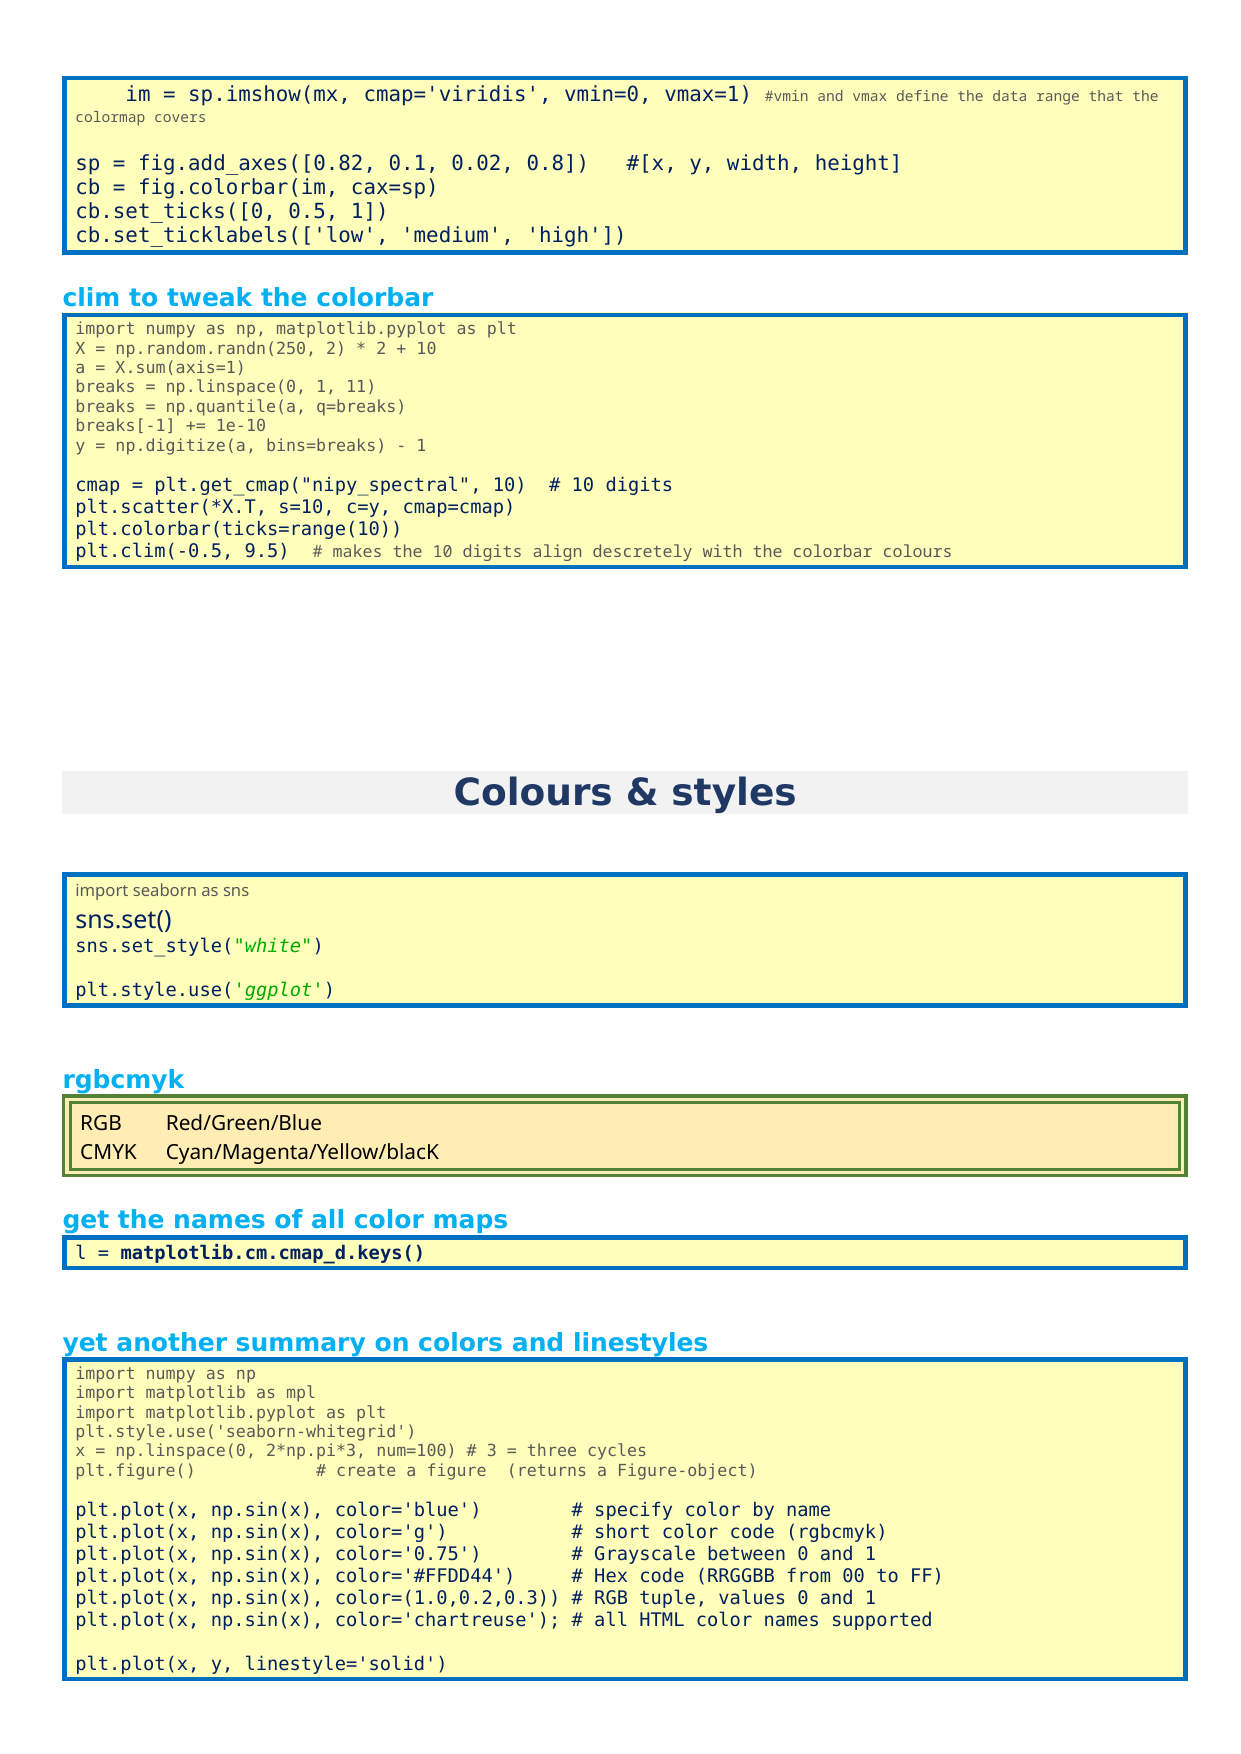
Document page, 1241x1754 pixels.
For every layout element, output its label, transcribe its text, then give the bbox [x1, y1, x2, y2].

text import seaborn as sns [67, 877, 1183, 894]
text sp = fig.add_axes([0.82, 0.1, 0.02, 0.8]) #[x, y, width, height] [67, 144, 1183, 168]
text import numpy as np [67, 1362, 1183, 1376]
text plt.style.use('ggplot') [67, 972, 1183, 1003]
text plt.scatter(*X.T, s=10, c=y, cmap=cmap) [67, 489, 1183, 511]
text plt.style.use('seaborn-whitegrid') [67, 1415, 1183, 1434]
text plt.plot(x, np.sin(x), color='chartreuse'); # all HTML color names supported [67, 1602, 1183, 1624]
text plt.plot(x, np.sin(x), color=(1.0,0.2,0.3)) # RGB tuple, values 0 and 1 [67, 1580, 1183, 1602]
text import matplotlib as mpl [67, 1376, 1183, 1396]
title clim to tweak the colorbar [62, 283, 1188, 312]
text RGB Red/Green/Blue [65, 1098, 1184, 1126]
text plt.plot(x, y, linestyle='solid') [67, 1646, 1183, 1677]
text cb.set_ticklabels(['low', 'medium', 'high']) [67, 217, 1183, 250]
text l = matplotlib.cm.cmap_d.keys() [67, 1240, 1183, 1266]
text a = X.sum(axis=1) [67, 351, 1183, 371]
text plt.plot(x, np.sin(x), color='0.75') # Grayscale between 0 and 1 [67, 1536, 1183, 1558]
text x = np.linspace(0, 2*np.pi*3, num=100) # 3 = three cycles [67, 1434, 1183, 1454]
text breaks = np.linspace(0, 1, 11) [67, 371, 1183, 390]
title rgbcmyk [62, 1065, 1188, 1094]
text plt.colorbar(ticks=range(10)) [67, 511, 1183, 533]
text sns.set_style("white") [67, 928, 1183, 950]
text CMYK Cyan/Magenta/Yellow/blacK [65, 1126, 1184, 1174]
text import numpy as np, matplotlib.pyplot as plt [67, 317, 1183, 332]
text breaks = np.quantile(a, q=breaks) [67, 390, 1183, 409]
text plt.plot(x, np.sin(x), color='g') # short color code (rgbcmyk) [67, 1514, 1183, 1536]
text cmap = plt.get_cmap("nipy_spectral", 10) # 10 digits [67, 467, 1183, 489]
text plt.plot(x, np.sin(x), color='blue') # specify color by name [67, 1493, 1183, 1514]
text plt.plot(x, np.sin(x), color='#FFDD44') # Hex code (RRGGBB from 00 to FF) [67, 1558, 1183, 1580]
text cb = fig.colorbar(im, cax=sp) [67, 168, 1183, 192]
text import matplotlib.pyplot as plt [67, 1396, 1183, 1415]
text plt.clim(-0.5, 9.5) # makes the 10 digits align descretely with the colorbar colours [67, 533, 1183, 565]
text plt.figure() # create a figure (returns a Figure-object) [67, 1454, 1183, 1473]
text cb.set_ticks([0, 0.5, 1]) [67, 192, 1183, 217]
title get the names of all color maps [62, 1206, 1188, 1235]
text breaks[-1] += 1e-10 [67, 409, 1183, 429]
text y = np.digitize(a, bins=breaks) - 1 [67, 429, 1183, 448]
title yet another summary on colors and linestyles [62, 1328, 1188, 1357]
text X = np.random.randn(250, 2) * 2 + 10 [67, 332, 1183, 351]
text sns.set() [67, 894, 1183, 928]
subtitle Colours & styles [62, 771, 1188, 814]
text im = sp.imshow(mx, cmap='viridis', vmin=0, vmax=1) #vmin and vmax define the data range that the colormap covers [67, 80, 1183, 120]
